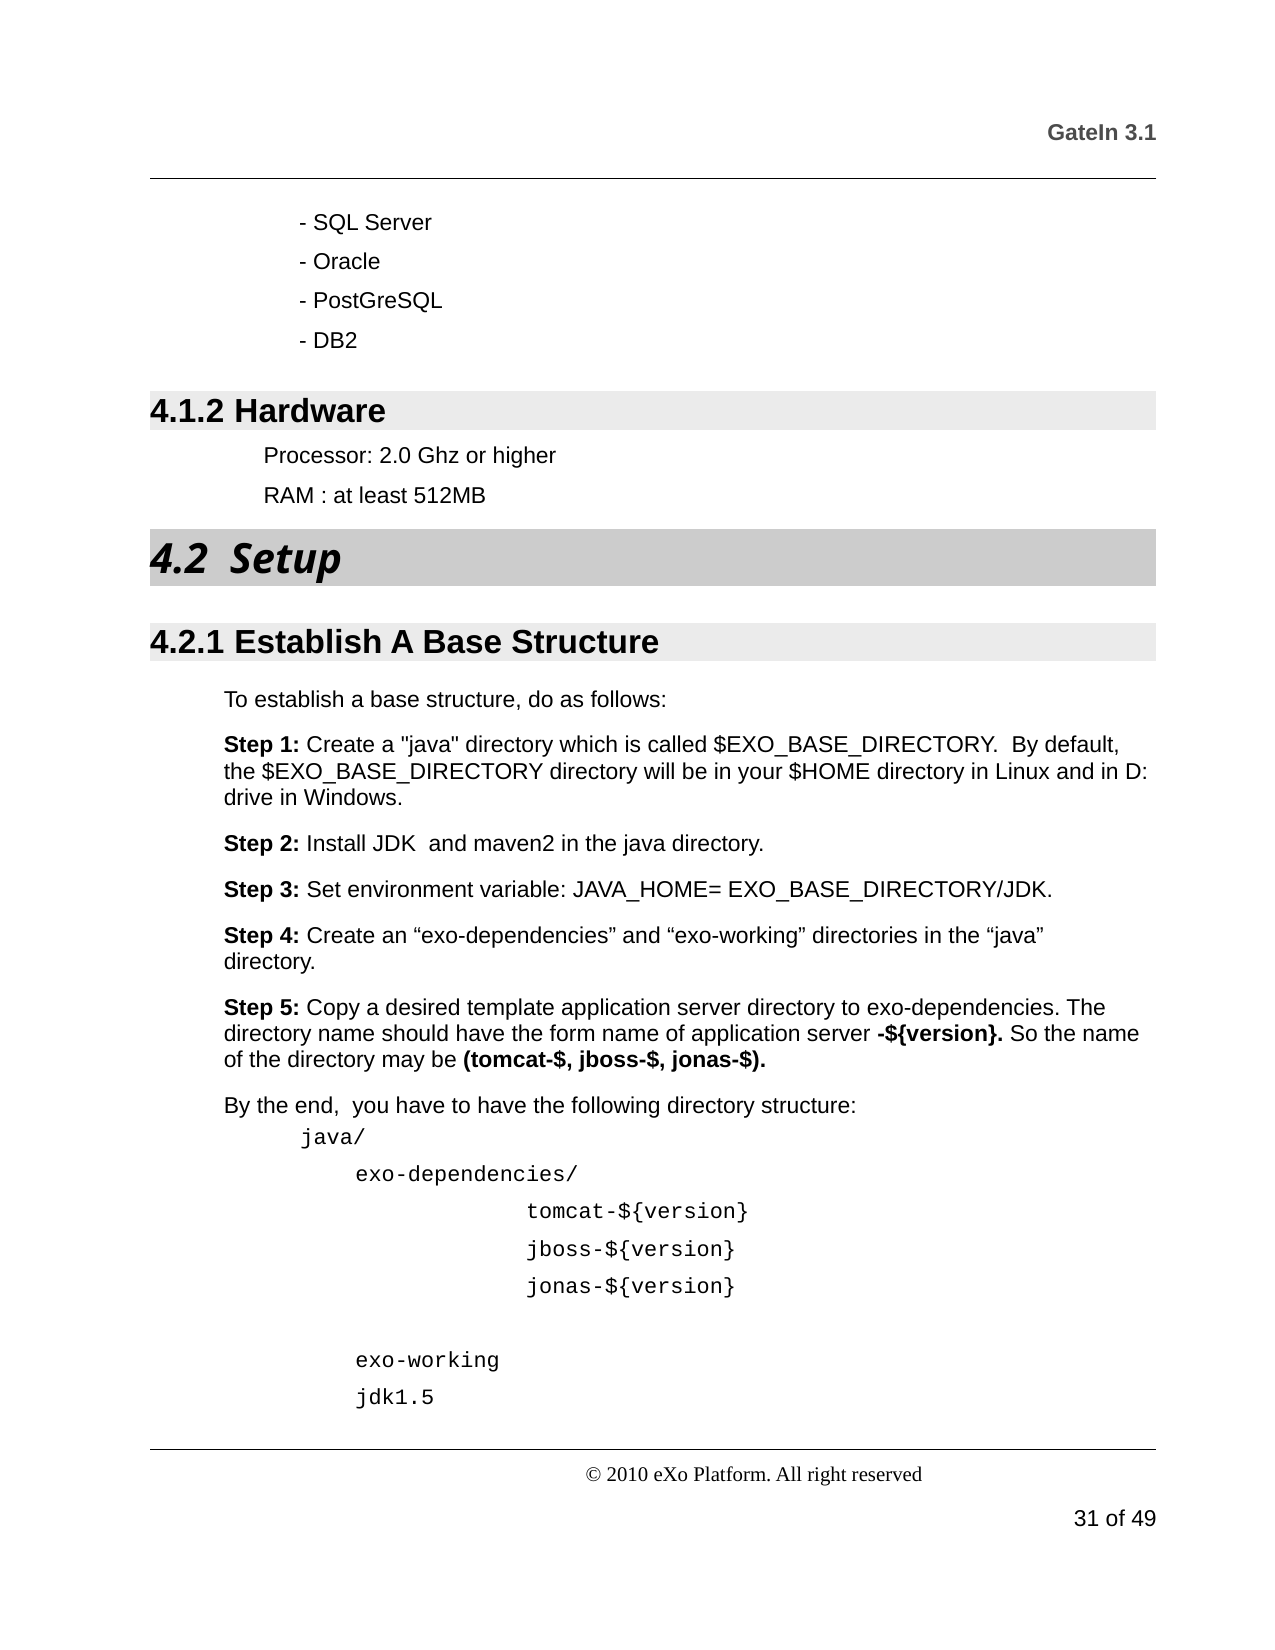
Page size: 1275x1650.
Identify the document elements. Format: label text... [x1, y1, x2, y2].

text To establish a base structure, do as follows: [150, 686, 1156, 712]
text By the end, you have to have the following directory structure: [150, 1092, 1156, 1119]
list - SQL Server [261, 208, 1156, 235]
text jdk1.5 [224, 1386, 1156, 1411]
text exo-dependencies/ [224, 1163, 1156, 1188]
text tomcat-${version} [224, 1201, 1156, 1225]
text Step 2: Install JDK and maven2 in the java directory. [150, 830, 1156, 856]
list - Oracle [261, 248, 1156, 274]
list RAM : at least 512MB [226, 482, 1156, 508]
text jboss-${version} [224, 1238, 1156, 1262]
list - PostGreSQL [261, 287, 1156, 314]
text Step 3: Set environment variable: JAVA_HOME= EXO_BASE_DIRECTORY/JDK. [150, 876, 1156, 902]
list Processor: 2.0 Ghz or higher [226, 442, 1156, 469]
text Step 5: Copy a desired template application server directory to exo-dependencies. The directory name should have the form name of application server -${version}. So the name of the directory may be (tomcat-$, jboss-$, jonas-$). [150, 994, 1156, 1073]
text Step 1: Create a "java" directory which is called $EXO_BASE_DIRECTORY. By default, the $EXO_BASE_DIRECTORY directory will be in your $HOME directory in Linux and in D: drive in Windows. [150, 731, 1156, 810]
list - DB2 [261, 327, 1156, 353]
text exo-working [224, 1349, 1156, 1374]
subtitle Setup [150, 529, 1156, 586]
subtitle Hardware [150, 391, 1156, 430]
subtitle Establish A Base Structure [150, 623, 1156, 661]
text jonas-${version} [224, 1275, 1156, 1300]
text java/ [224, 1126, 1156, 1151]
text Step 4: Create an “exo-dependencies” and “exo-working” directories in the “java” directory. [150, 922, 1156, 974]
